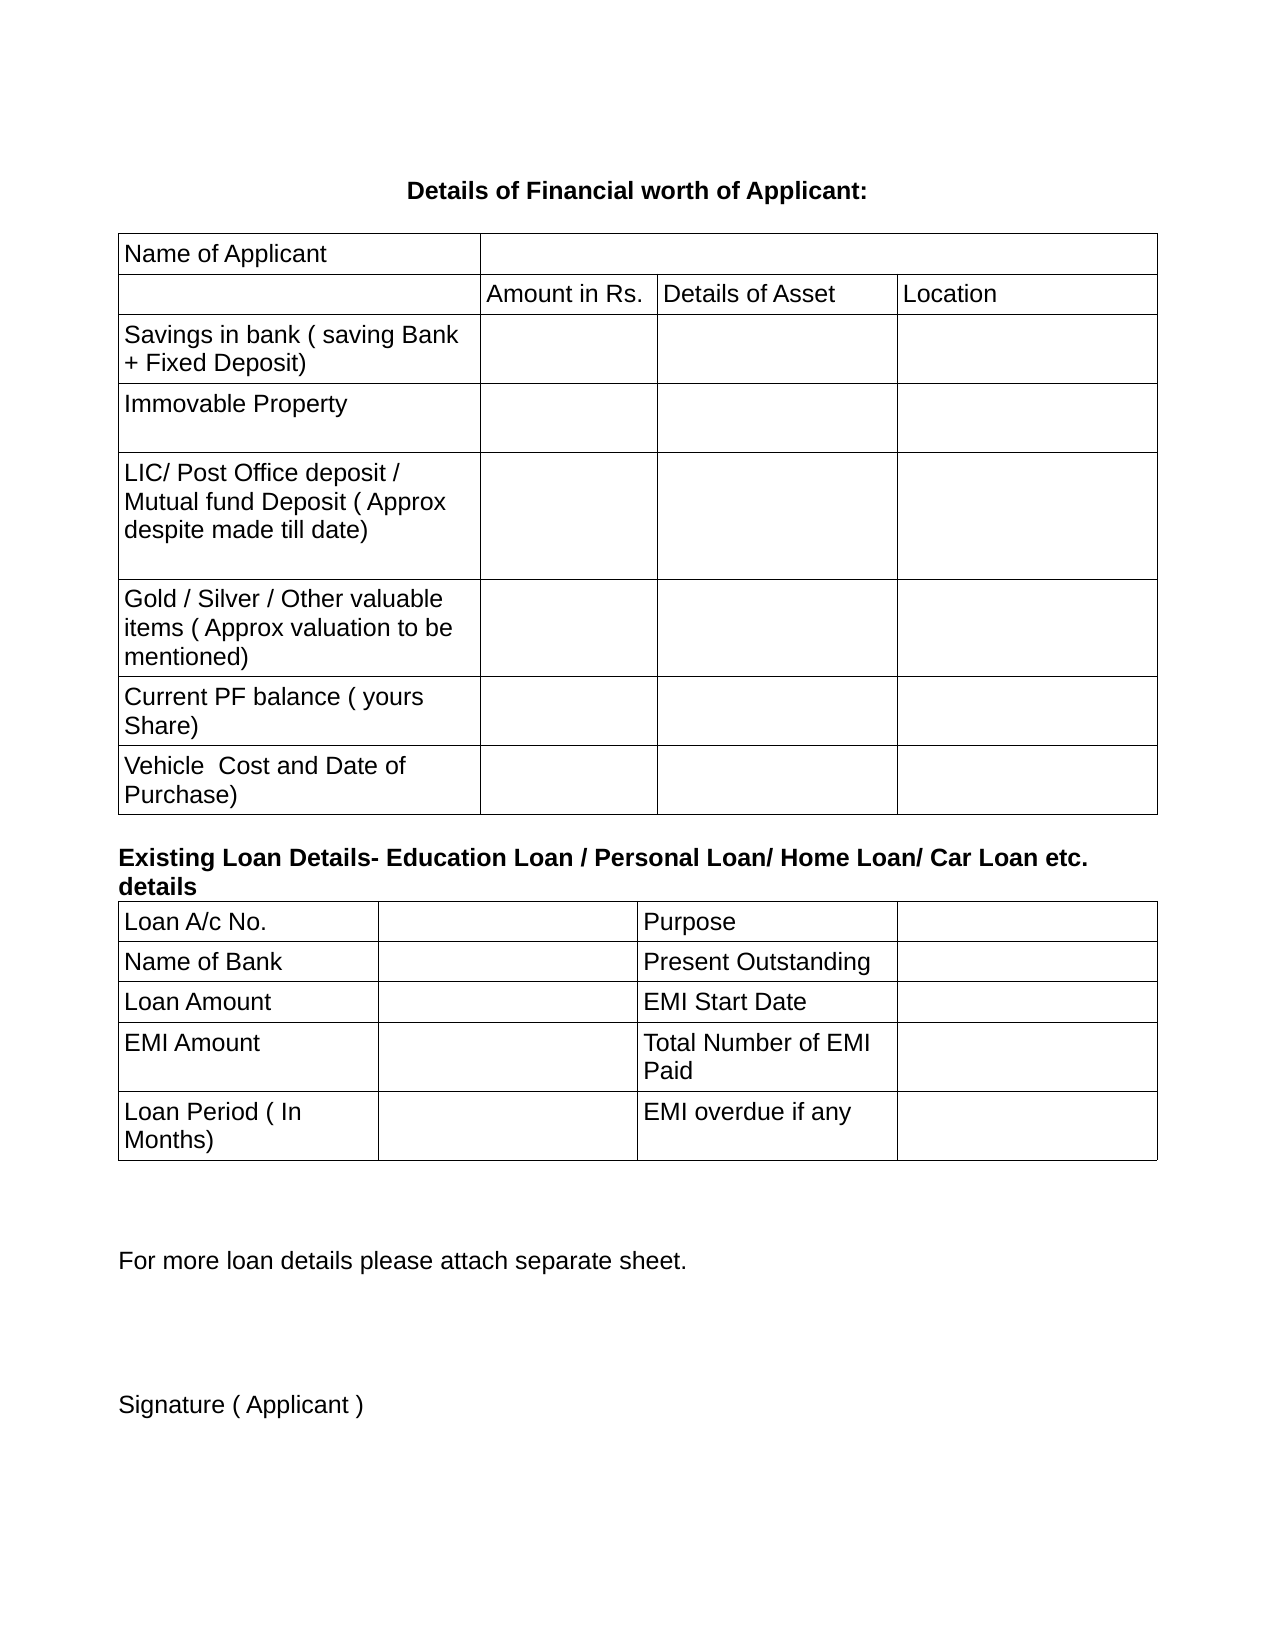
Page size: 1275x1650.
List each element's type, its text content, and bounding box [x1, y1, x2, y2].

table_cell Present Outstanding [638, 942, 897, 981]
table_cell Details of Asset [658, 275, 897, 314]
table_cell [481, 315, 657, 383]
table_cell EMI Amount [119, 1023, 378, 1091]
table_header [481, 234, 1157, 273]
table_cell [379, 1092, 637, 1160]
text Details of Financial worth of Applicant: [118, 176, 1157, 204]
table_cell [658, 315, 897, 383]
table_cell [898, 746, 1157, 814]
table_cell Name of Bank [119, 942, 378, 981]
table_cell [379, 942, 637, 981]
table_cell Savings in bank ( saving Bank + Fixed Deposit) [119, 315, 480, 383]
table_cell Amount in Rs. [481, 275, 657, 314]
table_cell [658, 677, 897, 745]
table_cell [481, 677, 657, 745]
table_cell [898, 982, 1157, 1022]
table_cell [658, 580, 897, 676]
table_cell [898, 580, 1157, 676]
table_cell Gold / Silver / Other valuable items ( Approx valuation to be mentioned) [119, 580, 480, 676]
table_cell Location [898, 275, 1157, 314]
table_header Name of Applicant [119, 234, 480, 273]
text Signature ( Applicant ) [118, 1390, 1157, 1419]
table_cell [658, 384, 897, 452]
table_cell Total Number of EMI Paid [638, 1023, 897, 1091]
table_cell [898, 453, 1157, 578]
table_cell [898, 1092, 1157, 1160]
table_cell Vehicle Cost and Date of Purchase) [119, 746, 480, 814]
table_cell [658, 746, 897, 814]
table_cell LIC/ Post Office deposit / Mutual fund Deposit ( Approx despite made till date) [119, 453, 480, 578]
table_cell EMI Start Date [638, 982, 897, 1022]
table_header Purpose [638, 902, 897, 941]
table_cell [898, 384, 1157, 452]
table_cell [481, 453, 657, 578]
table_cell [481, 384, 657, 452]
table_cell [898, 942, 1157, 981]
table_cell [898, 1023, 1157, 1091]
text Existing Loan Details- Education Loan / Personal Loan/ Home Loan/ Car Loan etc. details [118, 843, 1157, 901]
table_cell [379, 1023, 637, 1091]
table_cell [898, 315, 1157, 383]
table_cell Immovable Property [119, 384, 480, 452]
table_cell Loan Period ( In Months) [119, 1092, 378, 1160]
table_header [898, 902, 1157, 941]
table_cell [119, 275, 480, 314]
table_header [379, 902, 637, 941]
text For more loan details please attach separate sheet. [118, 1246, 1157, 1275]
table_cell [481, 746, 657, 814]
table_cell EMI overdue if any [638, 1092, 897, 1160]
table_cell [658, 453, 897, 578]
table_cell [379, 982, 637, 1022]
table_header Loan A/c No. [119, 902, 378, 941]
table_cell [898, 677, 1157, 745]
table_cell Current PF balance ( yours Share) [119, 677, 480, 745]
table_cell [481, 580, 657, 676]
table_cell Loan Amount [119, 982, 378, 1022]
